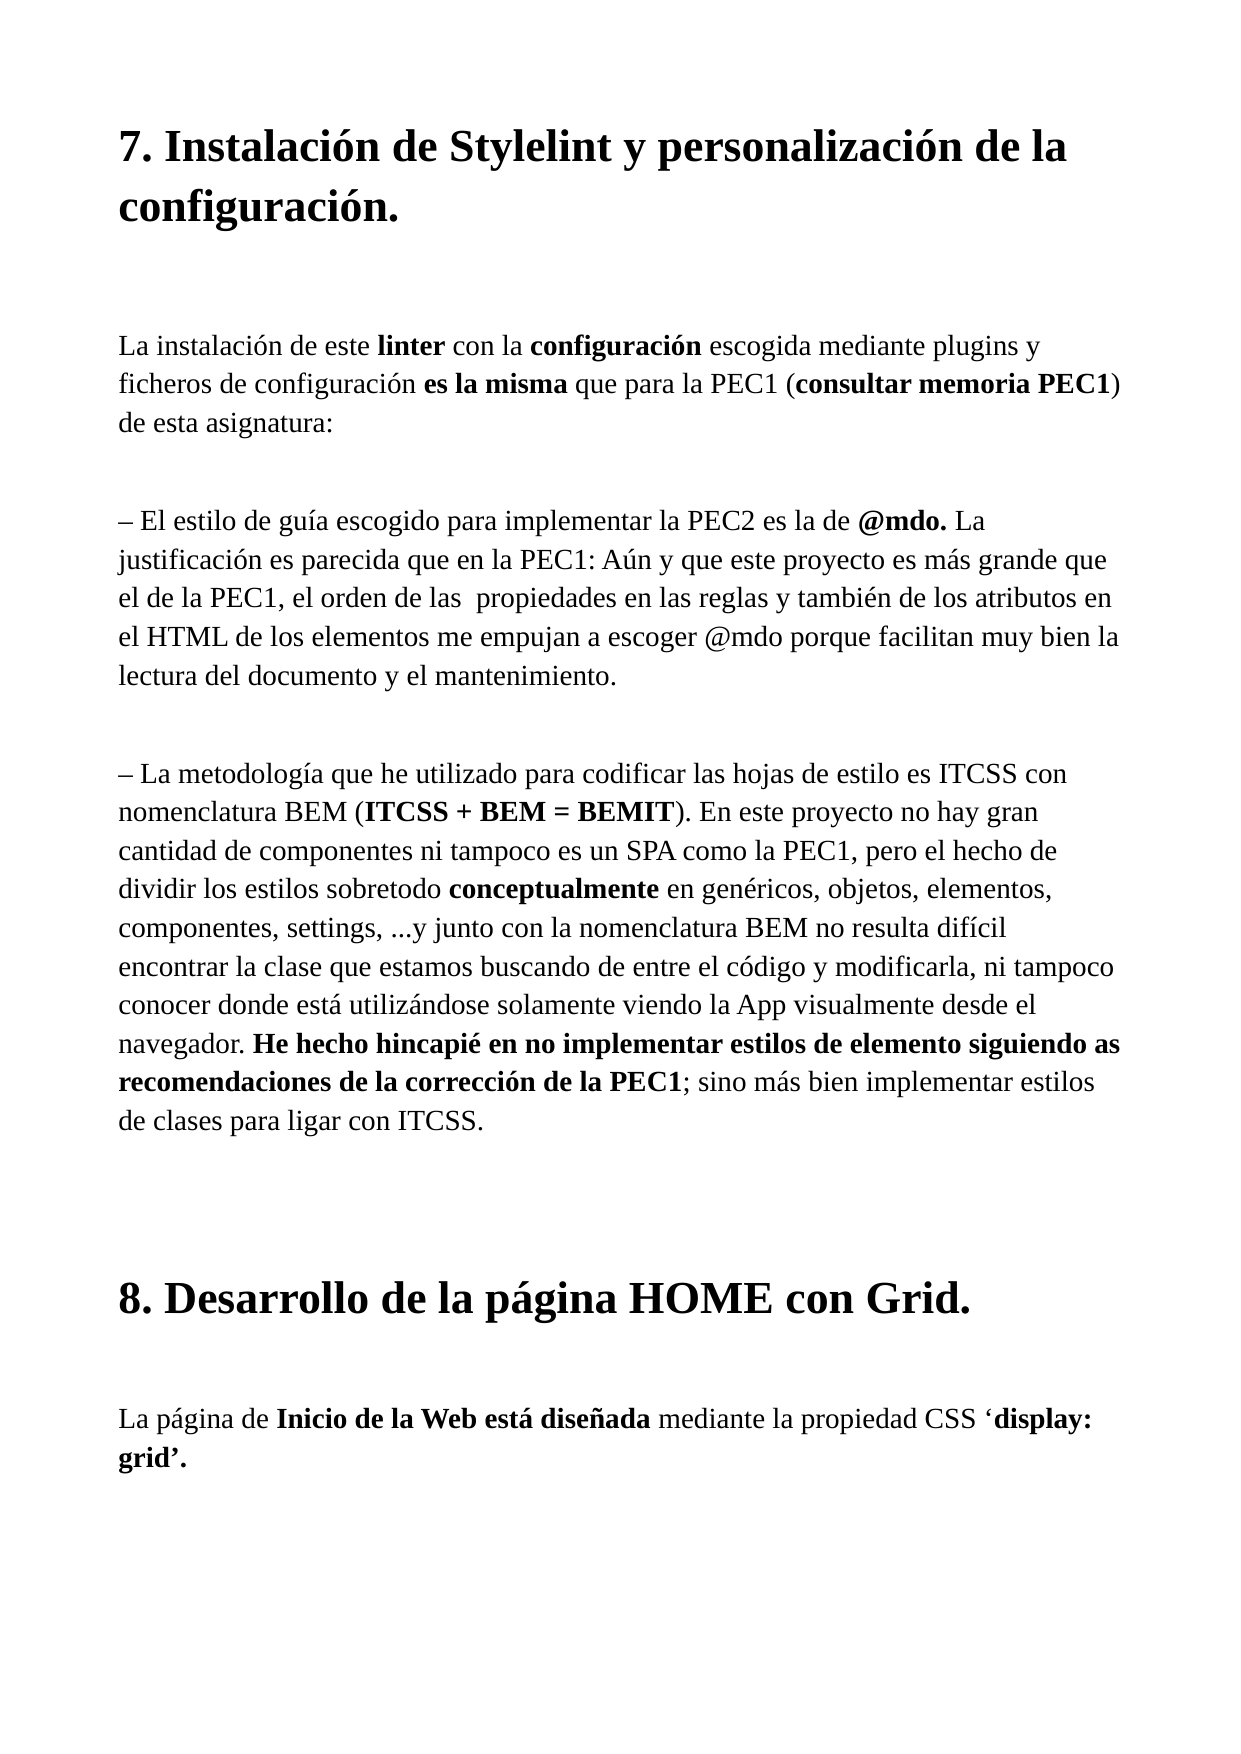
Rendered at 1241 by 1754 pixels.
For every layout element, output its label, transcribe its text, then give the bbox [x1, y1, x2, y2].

text La instalación de este linter con la configuración escogida mediante plugins y ficheros de configuración es la misma que para la PEC1 (consultar memoria PEC1) de esta asignatura: [118, 328, 1122, 439]
text 7. Instalación de Stylelint y personalización de la configuración. [118, 118, 1122, 231]
text nomenclatura BEM (ITCSS + BEM = BEMIT). En este proyecto no hay gran cantidad de componentes ni tampoco es un SPA como la PEC1, pero el hecho de dividir los estilos sobretodo conceptualmente en genéricos, objetos, elementos, componentes, settings, ...y junto con la nomenclatura BEM no resulta difícil encontrar la clase que estamos buscando de entre el código y modificarla, ni tampoco conocer donde está utilizándose solamente viendo la App visualmente desde el navegador. He hecho hincapié en no implementar estilos de elemento siguiendo as recomendaciones de la corrección de la PEC1; sino más bien implementar estilos de clases para ligar con ITCSS. [118, 794, 1122, 1136]
text La página de Inicio de la Web está diseñada mediante la propiedad CSS ‘display: grid’. [118, 1402, 1122, 1474]
text 8. Desarrollo de la página HOME con Grid. [118, 1271, 1122, 1324]
text – El estilo de guía escogido para implementar la PEC2 es la de @mdo. La justificación es parecida que en la PEC1: Aún y que este proyecto es más grande que el de la PEC1, el orden de las propiedades en las reglas y también de los atributos en el HTML de los elementos me empujan a escoger @mdo porque facilitan muy bien la lectura del documento y el mantenimiento. [118, 503, 1122, 691]
text – La metodología que he utilizado para codificar las hojas de estilo es ITCSS con [118, 756, 1122, 789]
